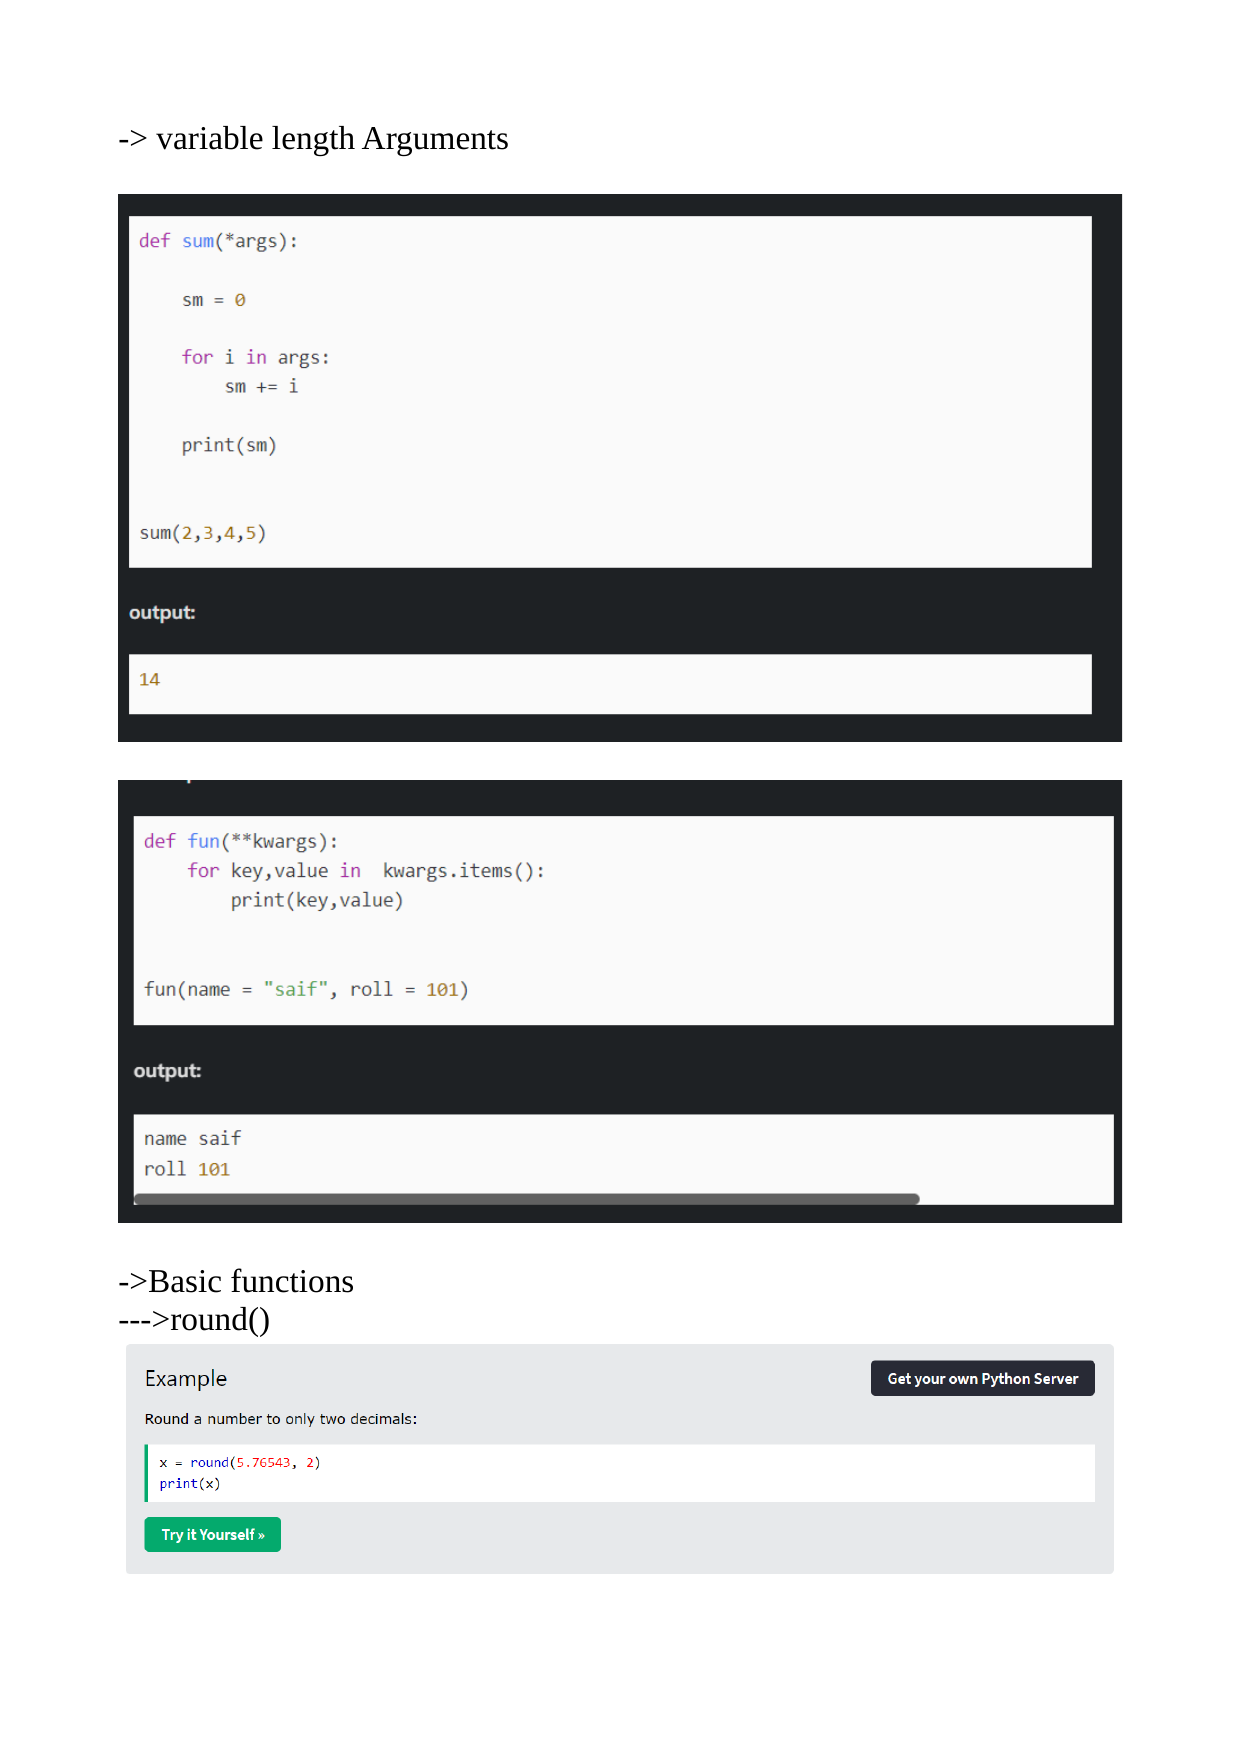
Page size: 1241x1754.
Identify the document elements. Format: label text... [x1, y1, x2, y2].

picture [118, 1337, 1123, 1586]
text ->Basic functions [118, 1261, 1122, 1299]
text -> variable length Arguments [118, 118, 1122, 156]
picture [118, 780, 1123, 1223]
picture [118, 194, 1123, 742]
text --->round() [118, 1299, 1122, 1337]
